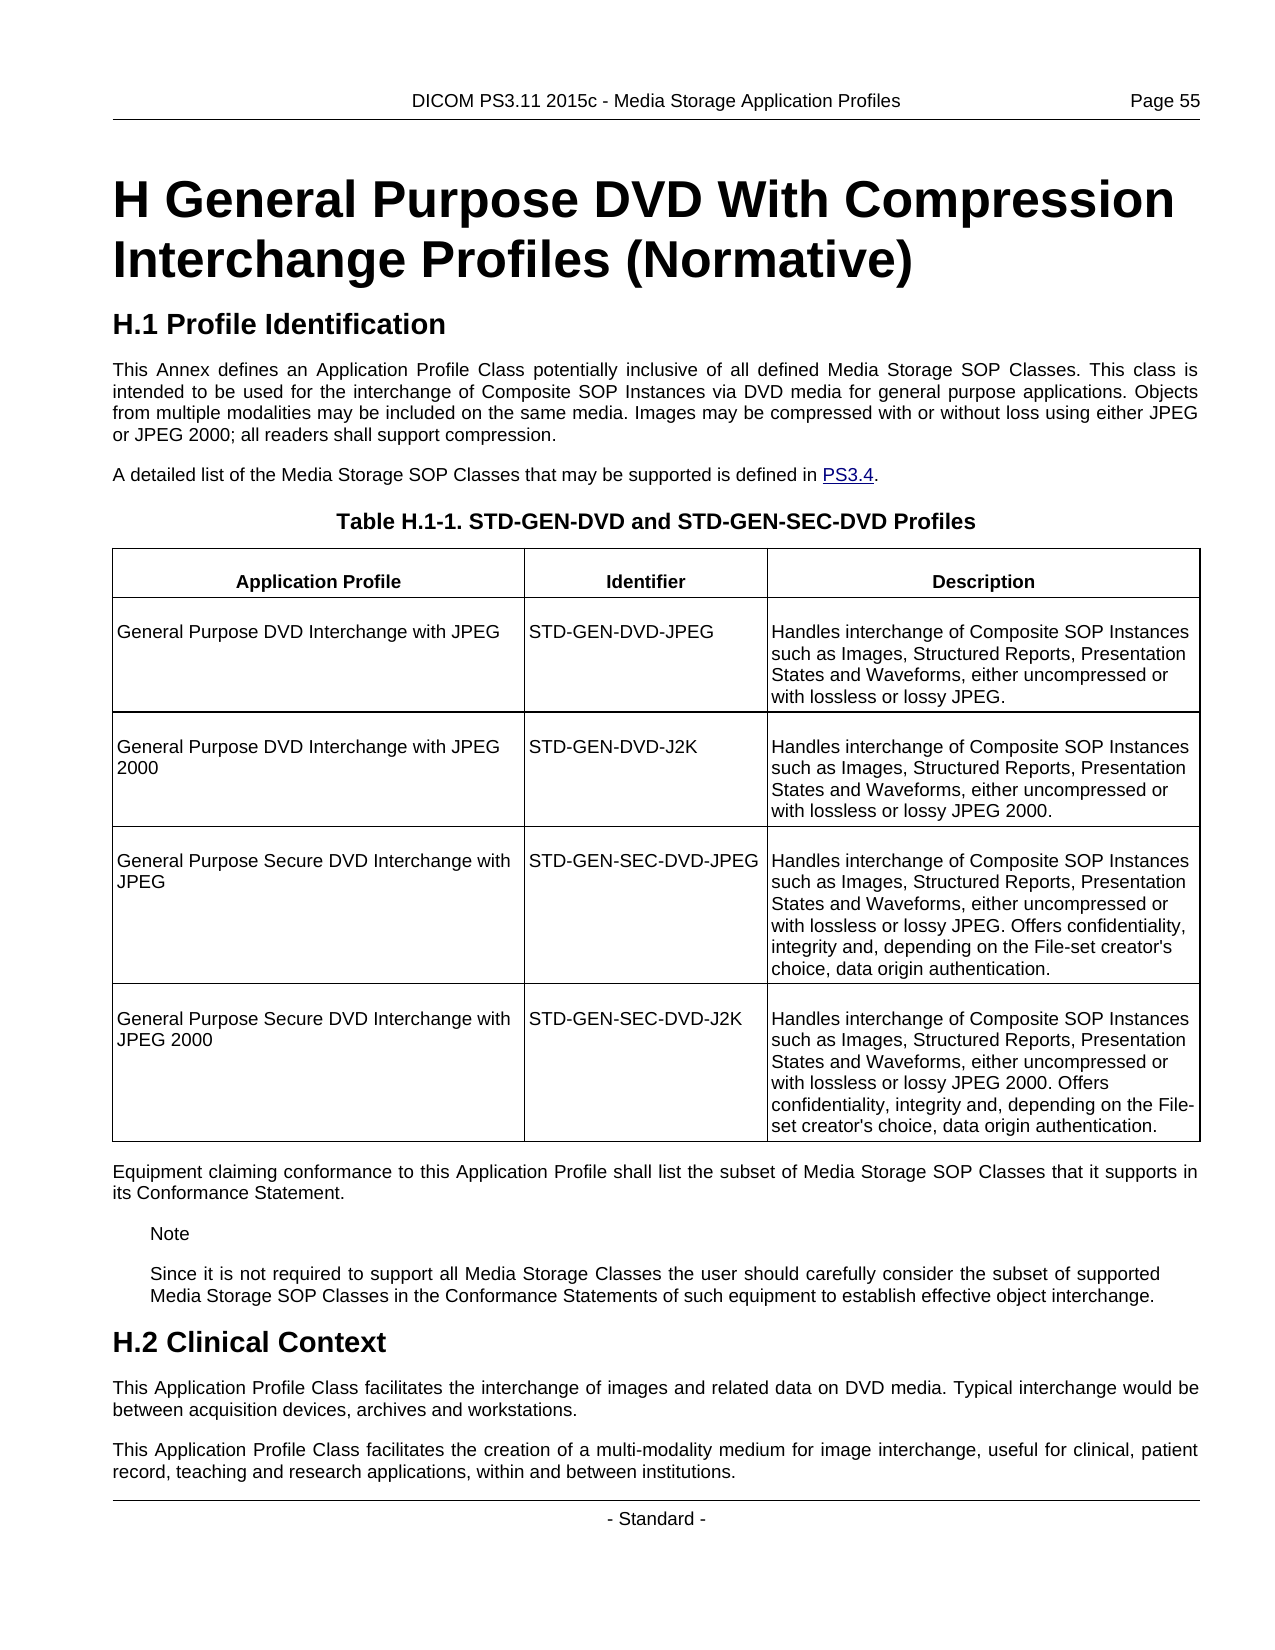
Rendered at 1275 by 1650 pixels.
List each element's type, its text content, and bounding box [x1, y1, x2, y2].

text A detailed list of the Media Storage SOP Classes that may be supported is defined in PS3.4. [112, 464, 1200, 486]
table_cell Handles interchange of Composite SOP Instances such as Images, Structured Reports, Presentation States and Waveforms, either uncompressed or with lossless or lossy JPEG. [768, 598, 1199, 711]
table_header Description [768, 549, 1199, 597]
table_header Application Profile [113, 549, 524, 597]
table_cell STD-GEN-DVD-JPEG [525, 598, 767, 711]
text This Application Profile Class facilitates the creation of a multi-modality medium for image interchange, useful for clinical, patient record, teaching and research applications, within and between institutions. [112, 1439, 1200, 1482]
text Note [150, 1222, 1162, 1244]
table_cell General Purpose DVD Interchange with JPEG 2000 [113, 713, 524, 826]
text Table H.1-1. STD-GEN-DVD and STD-GEN-SEC-DVD Profiles [112, 508, 1200, 534]
table_cell General Purpose Secure DVD Interchange with JPEG 2000 [113, 984, 524, 1141]
table_cell STD-GEN-SEC-DVD-J2K [525, 984, 767, 1141]
text Since it is not required to support all Media Storage Classes the user should carefully consider the subset of supported Media Storage SOP Classes in the Conformance Statements of such equipment to establish effective object interchange. [150, 1263, 1162, 1306]
table_cell Handles interchange of Composite SOP Instances such as Images, Structured Reports, Presentation States and Waveforms, either uncompressed or with lossless or lossy JPEG 2000. [768, 713, 1199, 826]
text H General Purpose DVD With Compression Interchange Profiles (Normative) [112, 169, 1200, 288]
table_header Identifier [525, 549, 767, 597]
text H.2 Clinical Context [112, 1325, 1200, 1358]
table_cell STD-GEN-SEC-DVD-JPEG [525, 827, 767, 983]
table_cell Handles interchange of Composite SOP Instances such as Images, Structured Reports, Presentation States and Waveforms, either uncompressed or with lossless or lossy JPEG. Offers confidentiality, integrity and, depending on the File-set creator's choice, data origin authentication. [768, 827, 1199, 983]
text This Annex defines an Application Profile Class potentially inclusive of all defined Media Storage SOP Classes. This class is intended to be used for the interchange of Composite SOP Instances via DVD media for general purpose applications. Objects from multiple modalities may be included on the same media. Images may be compressed with or without loss using either JPEG or JPEG 2000; all readers shall support compression. [112, 359, 1200, 445]
text This Application Profile Class facilitates the interchange of images and related data on DVD media. Typical interchange would be between acquisition devices, archives and workstations. [112, 1377, 1200, 1420]
table_cell STD-GEN-DVD-J2K [525, 713, 767, 826]
text H.1 Profile Identification [112, 307, 1200, 340]
text Equipment claiming conformance to this Application Profile shall list the subset of Media Storage SOP Classes that it supports in its Conformance Statement. [112, 1161, 1200, 1204]
table_cell General Purpose DVD Interchange with JPEG [113, 598, 524, 711]
table_cell Handles interchange of Composite SOP Instances such as Images, Structured Reports, Presentation States and Waveforms, either uncompressed or with lossless or lossy JPEG 2000. Offers confidentiality, integrity and, depending on the File-set creator's choice, data origin authentication. [768, 984, 1199, 1141]
table_cell General Purpose Secure DVD Interchange with JPEG [113, 827, 524, 983]
